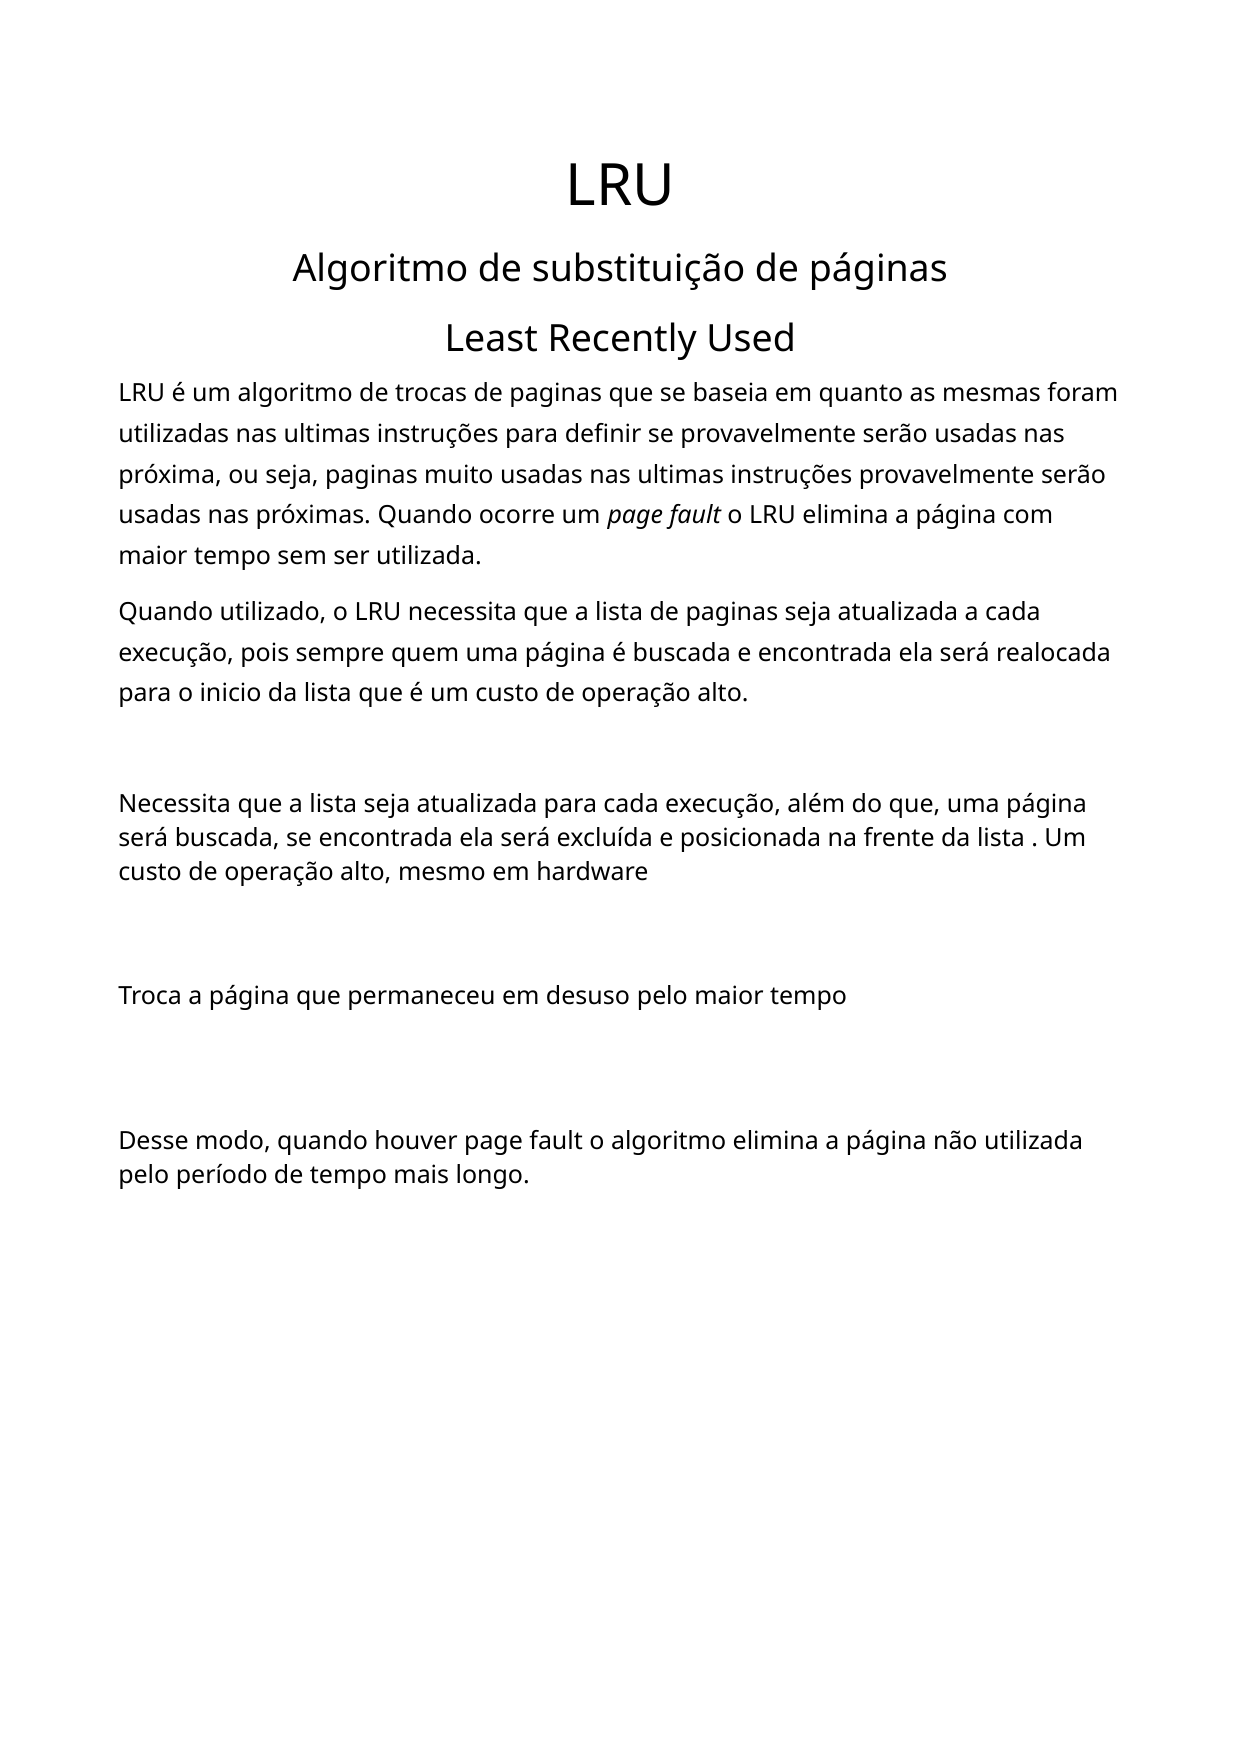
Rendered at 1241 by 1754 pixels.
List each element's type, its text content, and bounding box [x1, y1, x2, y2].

text LRU é um algoritmo de trocas de paginas que se baseia em quanto as mesmas foram utilizadas nas ultimas instruções para definir se provavelmente serão usadas nas próxima, ou seja, paginas muito usadas nas ultimas instruções provavelmente serão usadas nas próximas. Quando ocorre um page fault o LRU elimina a página com maior tempo sem ser utilizada. [118, 375, 1122, 572]
text Troca a página que permaneceu em desuso pelo maior tempo [118, 978, 1122, 1012]
text Necessita que a lista seja atualizada para cada execução, além do que, uma página será buscada, se encontrada ela será excluída e posicionada na frente da lista . Um custo de operação alto, mesmo em hardware [118, 786, 1122, 888]
text Desse modo, quando houver page fault o algoritmo elimina a página não utilizada pelo período de tempo mais longo. [118, 1122, 1122, 1191]
subtitle Least Recently Used [118, 311, 1122, 362]
text Quando utilizado, o LRU necessita que a lista de paginas seja atualizada a cada execução, pois sempre quem uma página é buscada e encontrada ela será realocada para o inicio da lista que é um custo de operação alto. [118, 593, 1122, 709]
subtitle Algoritmo de substituição de páginas [118, 241, 1122, 292]
title LRU [118, 143, 1122, 223]
